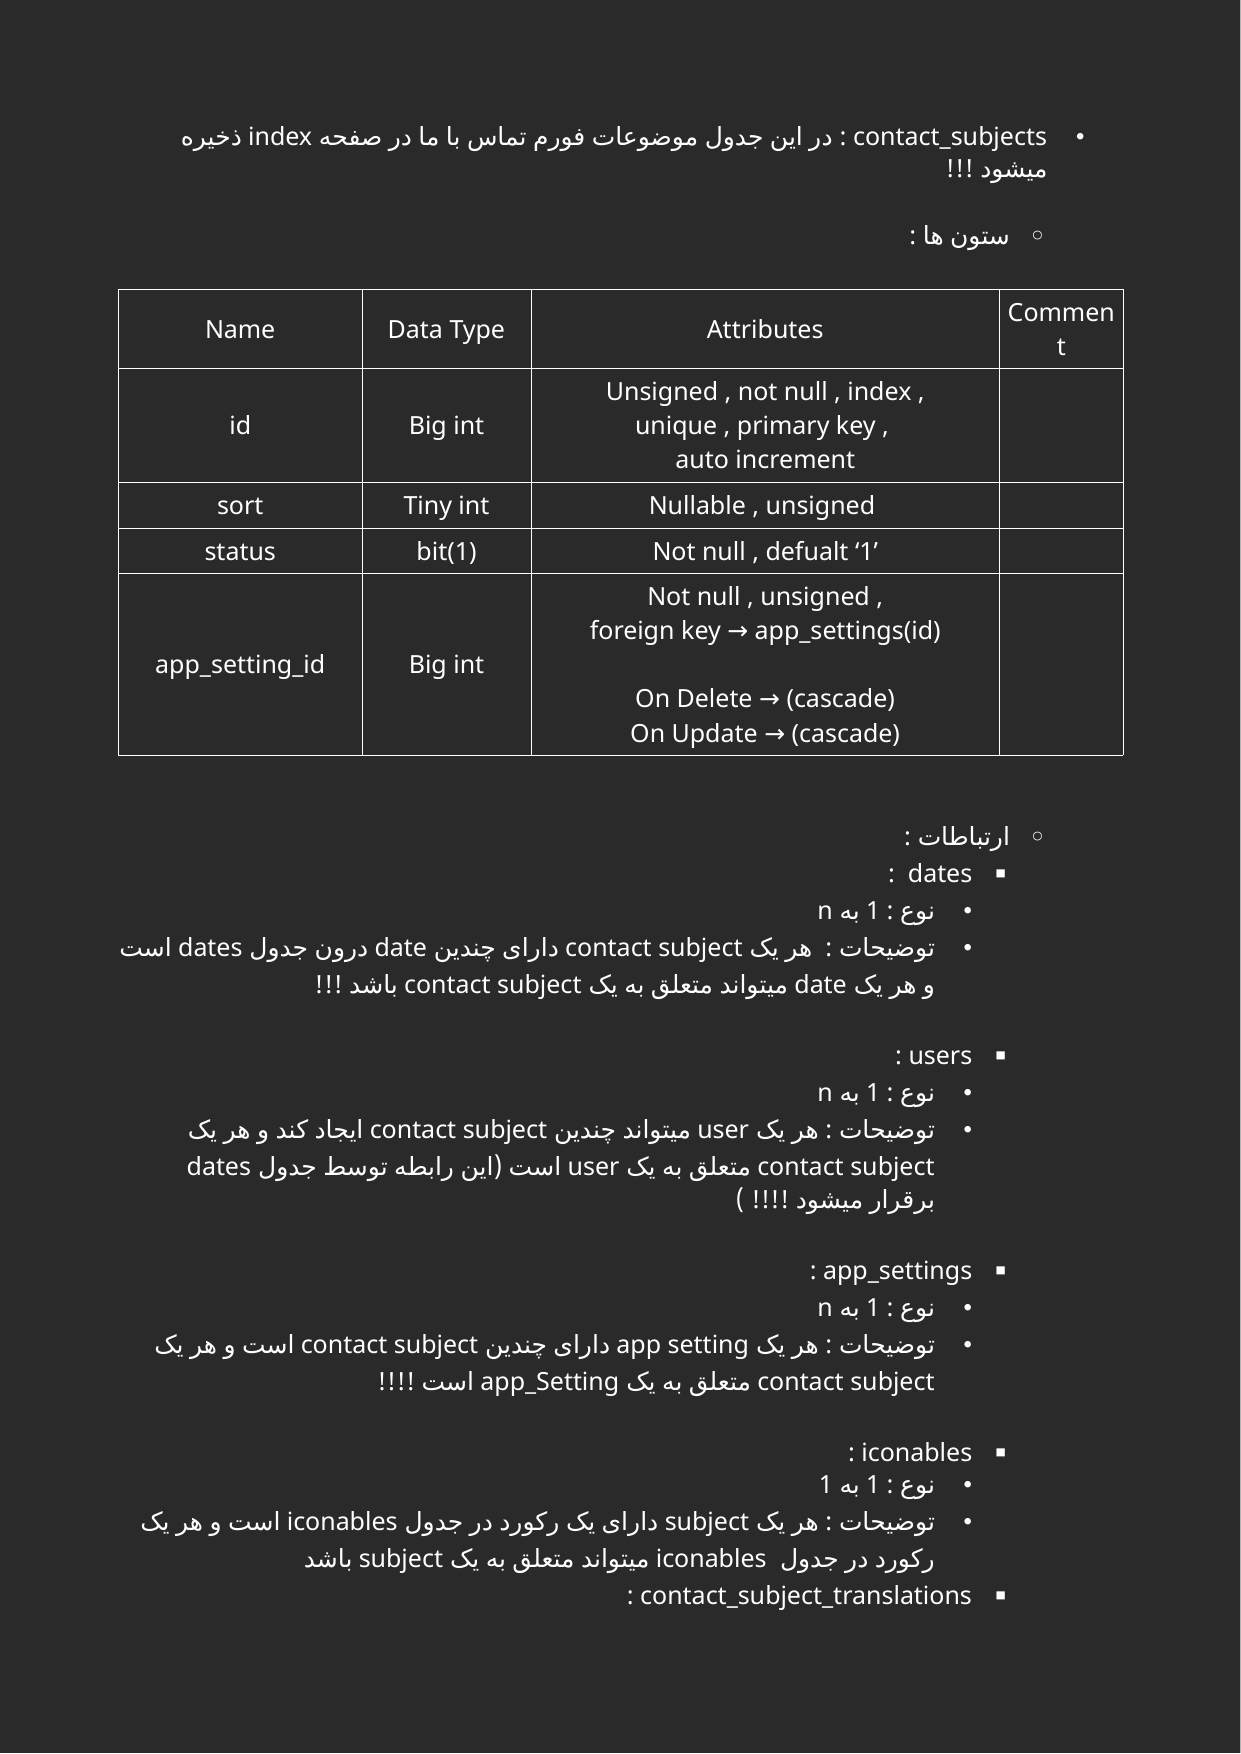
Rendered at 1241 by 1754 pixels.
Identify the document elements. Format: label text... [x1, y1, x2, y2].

table_cell [1000, 369, 1123, 482]
list نوع : 1 به 1 [118, 1471, 972, 1504]
list نوع : 1 به n [118, 893, 972, 930]
list ارتباطات : [118, 823, 1047, 856]
list توضیحات : هر یک user میتواند چندین contact subject ایجاد کند و هر یک contact subject متعلق به یک user است (این رابطه توسط جدول dates برقرار میشود !!!! ) [118, 1112, 972, 1218]
table_header Attributes [532, 290, 999, 368]
table_cell Tiny int [363, 483, 531, 527]
table_cell Big int [363, 574, 531, 755]
list contact_subjects : در این جدول موضوعات فورم تماس با ما در صفحه index ذخیره میشود !!! [118, 118, 1085, 188]
table_header Data Type [363, 290, 531, 368]
table_cell bit(1) [363, 529, 531, 573]
list contact_subject_translations : [118, 1578, 1010, 1615]
table_header Name [119, 290, 362, 368]
table_cell [1000, 529, 1123, 573]
list dates : [118, 856, 1010, 893]
table_cell app_setting_id [119, 574, 362, 755]
list توضیحات : هر یک contact subject دارای چندین date درون جدول dates است و هر یک date میتواند متعلق به یک contact subject باشد !!! [118, 930, 972, 1004]
table_cell Nullable , unsigned [532, 483, 999, 527]
list users : [118, 1038, 1010, 1075]
table_cell [1000, 483, 1123, 527]
list iconables : [118, 1434, 1010, 1471]
list نوع : 1 به n [118, 1075, 972, 1112]
list توضیحات : هر یک subject دارای یک رکورد در جدول iconables است و هر یک رکورد در جدول iconables میتواند متعلق به یک subject باشد [118, 1504, 972, 1578]
table_cell status [119, 529, 362, 573]
list ستون ها : [118, 222, 1047, 254]
table_cell Not null , defualt ‘1’ [532, 529, 999, 573]
table_cell Not null , unsigned , foreign key → app_settings(id) On Delete → (cascade) On Update → (cascade) [532, 574, 999, 755]
table_header Comment [1000, 290, 1123, 368]
list app_settings : [118, 1252, 1010, 1289]
table_cell Big int [363, 369, 531, 482]
table_cell sort [119, 483, 362, 527]
table_cell [1000, 574, 1123, 755]
table_cell id [119, 369, 362, 482]
table_cell Unsigned , not null , index , unique , primary key , auto increment [532, 369, 999, 482]
list نوع : 1 به n [118, 1289, 972, 1326]
list توضیحات : هر یک app setting دارای چندین contact subject است و هر یک contact subject متعلق به یک app_Setting است !!!! [118, 1326, 972, 1400]
